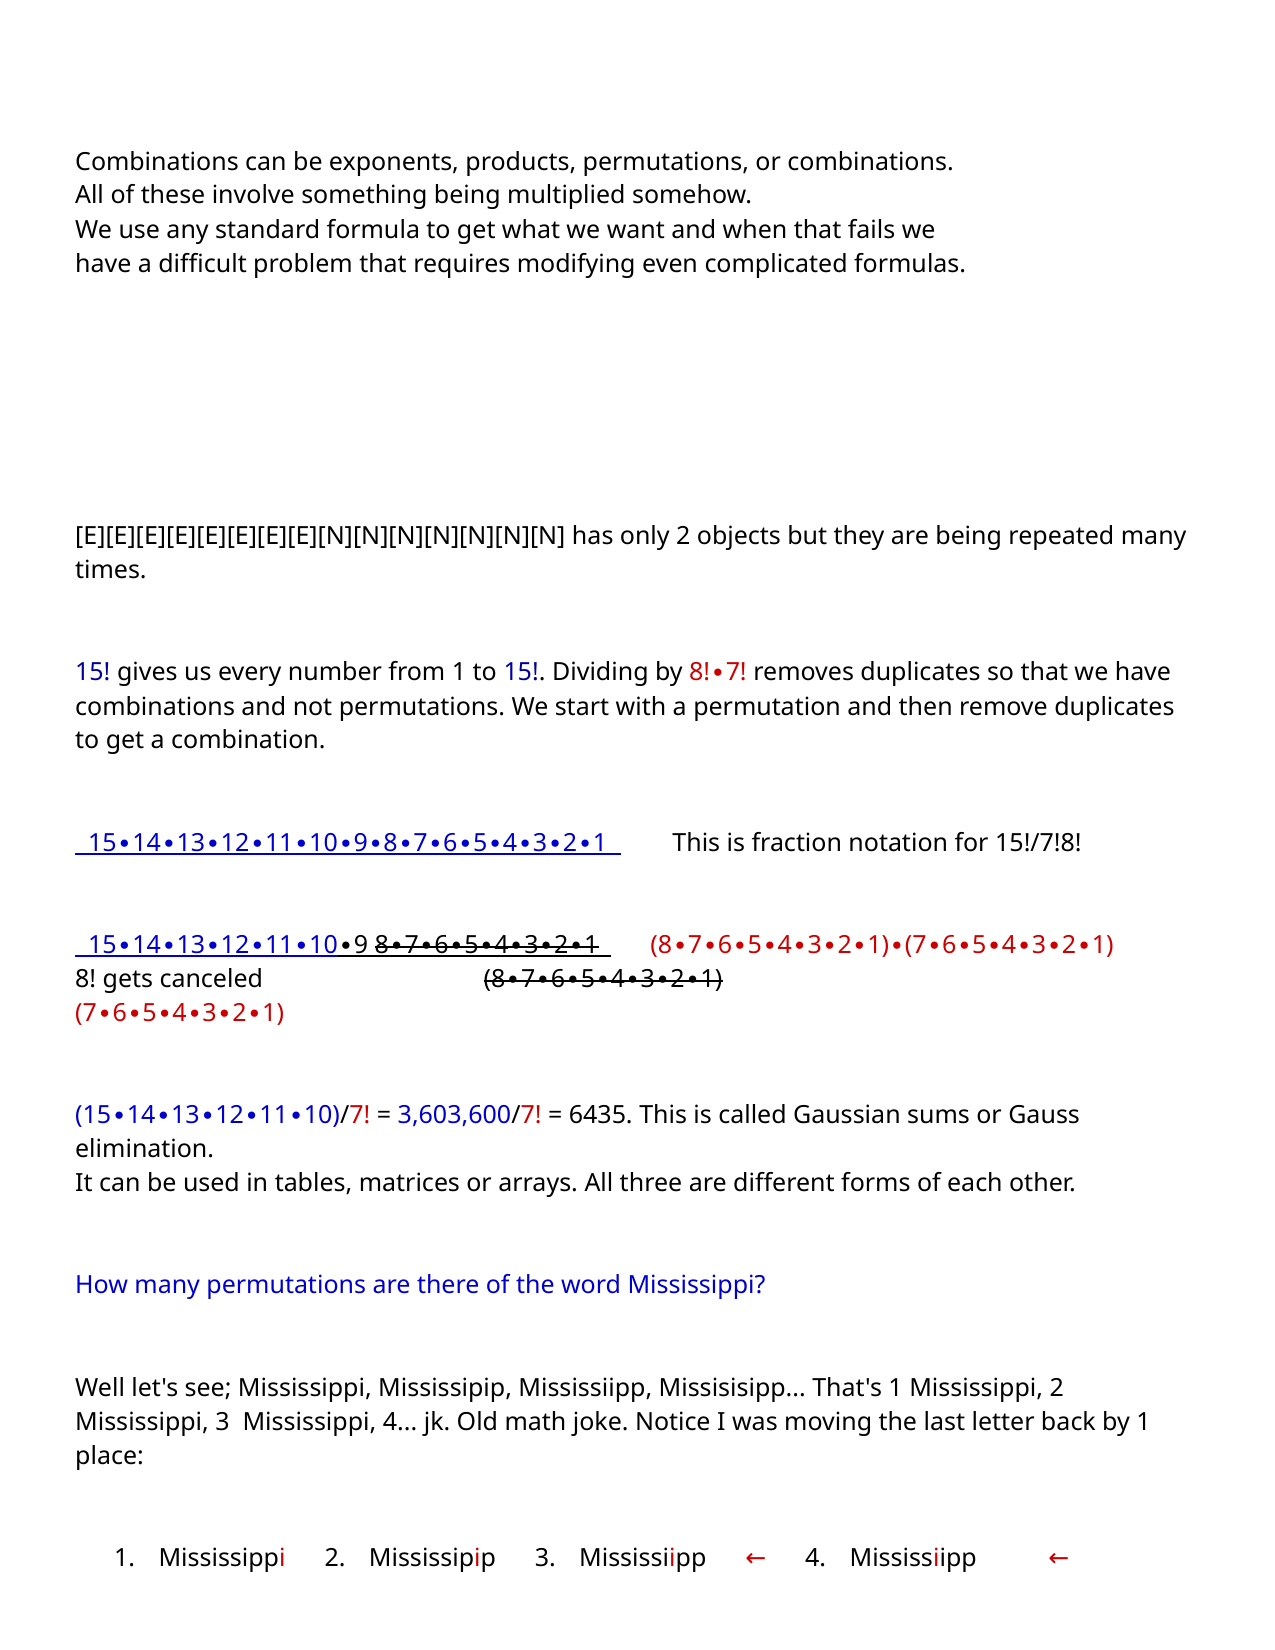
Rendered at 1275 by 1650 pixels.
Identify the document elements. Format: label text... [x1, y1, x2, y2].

text 1. Mississippi 2. Mississipip 3. Mississiipp ← 4. Mississiipp ← [75, 1540, 1200, 1574]
text Combinations can be exponents, products, permutations, or combinations. [75, 143, 1200, 177]
text We use any standard formula to get what we want and when that fails we [75, 211, 1200, 245]
text 15∙14∙13∙12∙11∙10∙9 8∙7∙6∙5∙4∙3∙2∙1 (8∙7∙6∙5∙4∙3∙2∙1)∙(7∙6∙5∙4∙3∙2∙1) 8! gets canceled (8∙7∙6∙5∙4∙3∙2∙1) (7∙6∙5∙4∙3∙2∙1) [75, 927, 1200, 1029]
text have a difficult problem that requires modifying even complicated formulas. [75, 245, 1200, 279]
text (15∙14∙13∙12∙11∙10)/7! = 3,603,600/7! = 6435. This is called Gaussian sums or Gauss elimination. [75, 1097, 1200, 1165]
text It can be used in tables, matrices or arrays. All three are different forms of each other. [75, 1165, 1200, 1199]
text All of these involve something being multiplied somehow. [75, 177, 1200, 211]
text How many permutations are there of the word Mississippi? [75, 1267, 1200, 1301]
text [E][E][E][E][E][E][E][E][N][N][N][N][N][N][N] has only 2 objects but they are being repeated many times. [75, 518, 1200, 586]
text 15! gives us every number from 1 to 15!. Dividing by 8!∙7! removes duplicates so that we have combinations and not permutations. We start with a permutation and then remove duplicates to get a combination. [75, 654, 1200, 756]
text 15∙14∙13∙12∙11∙10∙9∙8∙7∙6∙5∙4∙3∙2∙1 This is fraction notation for 15!/7!8! [75, 824, 1200, 858]
text Well let's see; Mississippi, Mississipip, Mississiipp, Missisisipp... That's 1 Mississippi, 2 Mississippi, 3 Mississippi, 4... jk. Old math joke. Notice I was moving the last letter back by 1 place: [75, 1369, 1200, 1472]
